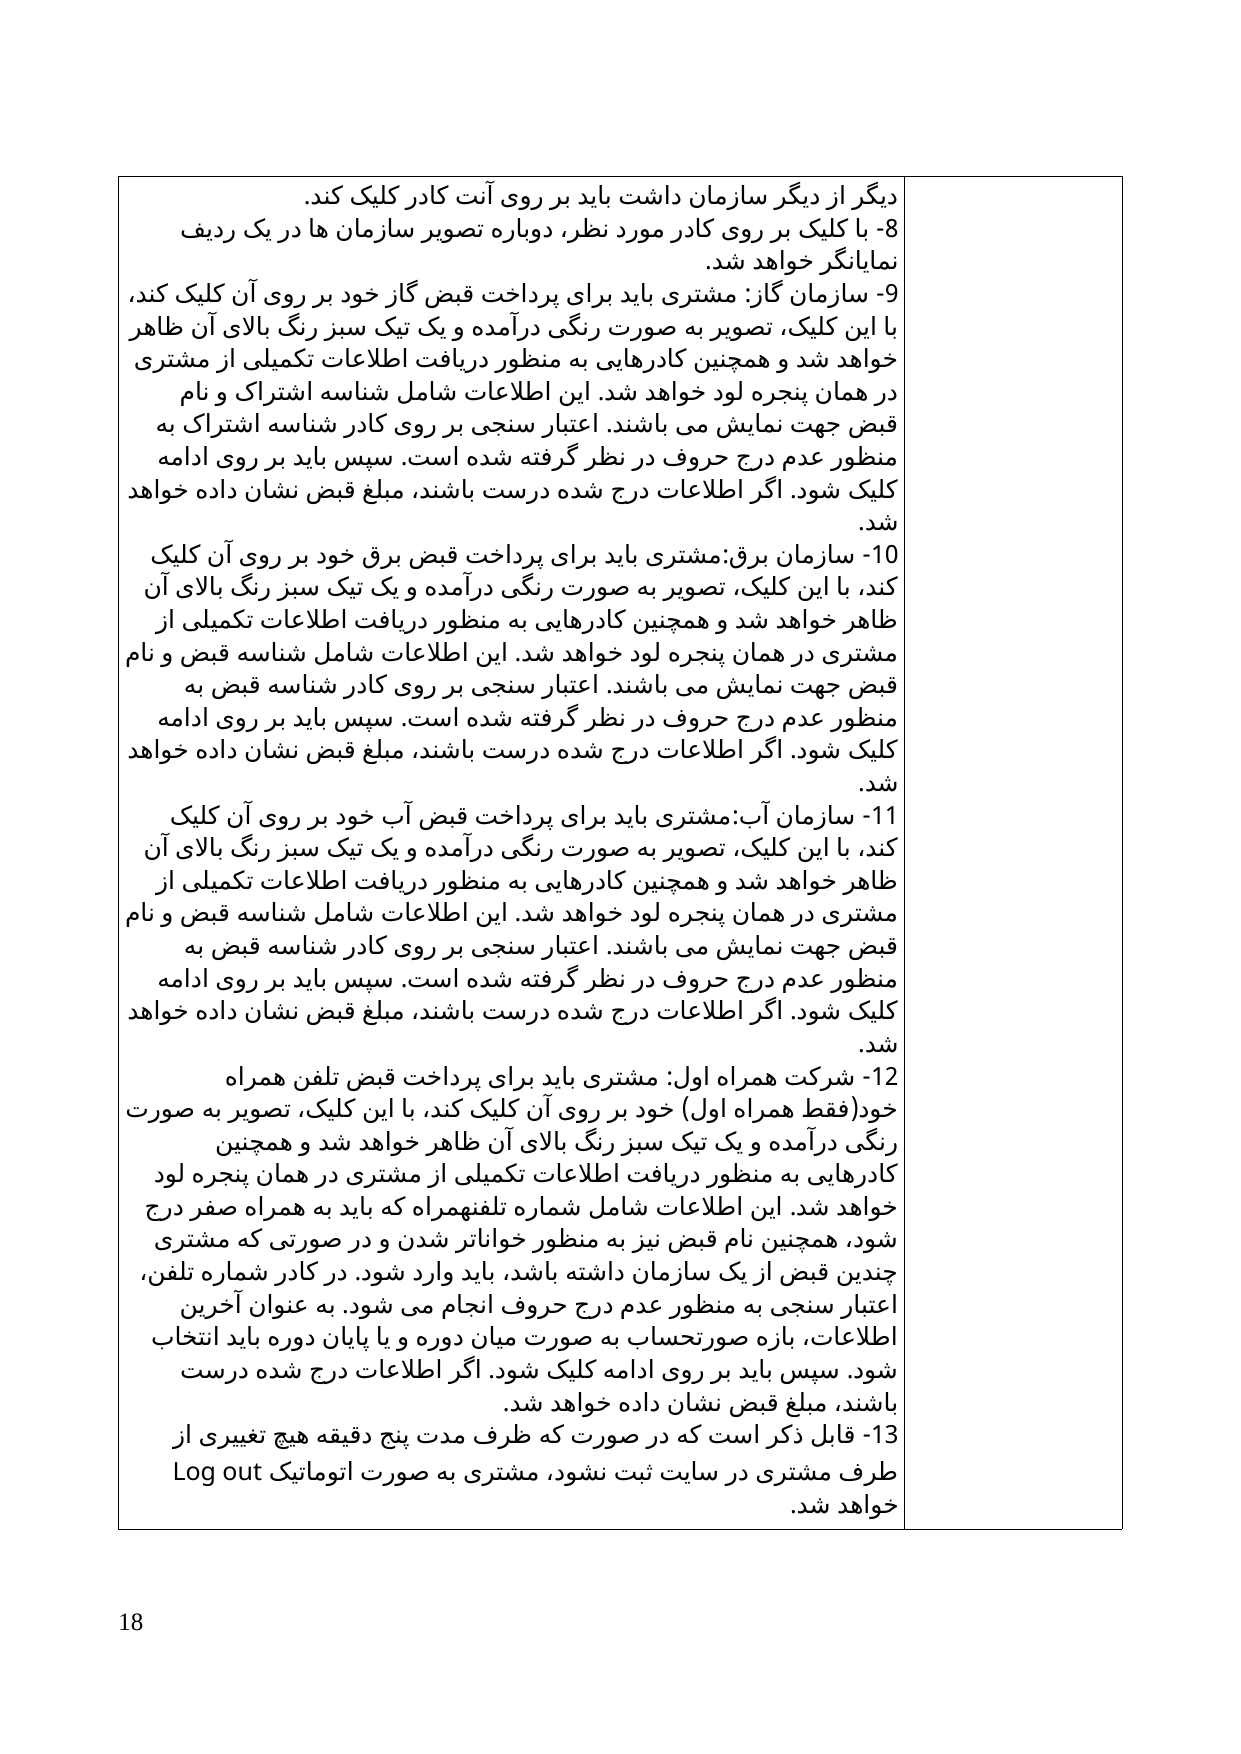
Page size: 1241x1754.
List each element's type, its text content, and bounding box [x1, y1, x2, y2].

table_cell 1- برای این منظور ابتدا مشتری باید وارد سایت شده و لاگین کند. 2- سپس باید بر روی "مدیریت قبوض خدماتی" کلیک کند. با این کلیک پنجره ی عملیات مورد نظر ظاهر خواهد شد. 3- در این پنجره، تصویر شش آیکن در یک ردیف قرار دارد، هر تصویر نمایانگر یک سازمان خدمات رسان می باشد. این سازمان ها شامل شرکت مخابرات ایران، سازمان گاز، سازمان برق، سازمان آب و فاضلاب و شرکت همراه اول می باشد. 4- مشتری باید، برای درج هر یک از قبوض بر روی تصویر سازمان مربوطه کلیک کند. 5-شرکت مخابرات ایران: مشتری باید برای پرداخت قبض تلفن خود بر روی آن کلیک کند، با این کلیک، تصویر به صورت رنگی درآمده و یک تیک سبز رنگ بالای آن ظاهر خواهد شد و همچنین کادرهایی به منظور دریافت اطلاعات تکمیلی از مشتری در همان پنجره لود خواهد شد. این اطلاعات شامل شماره تلفن که باید به همراه پیش شماره و صفر درج شود، همچنین نام قبض نیز به منظور خواناتر شدن و در صورتی که مشتری چندین قبض از یک سازمان داشته باشد، باید وارد شود. در کادر شماره تلفن، اعتبار سنجی به منظور عدم درج حروف انجام می شود. به عنوان آخرین اطلاعات، بازه صورتحساب به صورت میان دوره و یا پایان دوره باید انتخاب شود. (قبض پایان دوره کاردکرد ۲ ماه آخر تلفن شما را نشان می دهد. قبض میان دوره کل هزینه کارکرد تلفن شما را شامل می شود. برای مثال اگر شما در تاریخ ۱۰ خرداد قبض خود را استعلام کنید، قبض پایان دوره هزینه کارکرد از تاریخ یک فروردین تا ۳۱ اردیبهشت ( دو ماه ) را نمایش می دهد. در حالی که قبض میان دوره برای این مثال هزینه کارکرد ۷۰ روز ( ۶۰ روز پایان دوره + ۱۰ روز از ماه جاری ) را نمایش می دهد. 6- در نهایت باید بر روی "ادامه" کلیک شود. چند ثانیه طول می کشد که بانک با سازمان مورد نظر اطلاعات را به روز کند، سپس اطلاعات مبلغ به روز شده، مشتری می تواند بر روی پرداخت از طریق کارت، اقدام به پرداخت کند. ادامه آن وارد use case پرداخت قبض می شود. 7- در کنار کادر قبض در مرحله قبل، کادر دیگری موجود می باشد که در آن عبارت "کاربر گرامی به منظور اضافه کردن قبض دیگر بر روی این کادر کلیک کنید" درج شده است. به این ترتیب در صورتی مشتری نیاز به ثبت قبوض دیگر از دیگر سازمان داشت باید بر روی آنت کادر کلیک کند. 8- با کلیک بر روی کادر مورد نظر، دوباره تصویر سازمان ها در یک ردیف نمایانگر خواهد شد. 9- سازمان گاز: مشتری باید برای پرداخت قبض گاز خود بر روی آن کلیک کند، با این کلیک، تصویر به صورت رنگی درآمده و یک تیک سبز رنگ بالای آن ظاهر خواهد شد و همچنین کادرهایی به منظور دریافت اطلاعات تکمیلی از مشتری در همان پنجره لود خواهد شد. این اطلاعات شامل شناسه اشتراک و نام قبض جهت نمایش می باشند. اعتبار سنجی بر روی کادر شناسه اشتراک به منظور عدم درج حروف در نظر گرفته شده است. سپس باید بر روی ادامه کلیک شود. اگر اطلاعات درج شده درست باشند، مبلغ قبض نشان داده خواهد شد. 10- سازمان برق:مشتری باید برای پرداخت قبض برق خود بر روی آن کلیک کند، با این کلیک، تصویر به صورت رنگی درآمده و یک تیک سبز رنگ بالای آن ظاهر خواهد شد و همچنین کادرهایی به منظور دریافت اطلاعات تکمیلی از مشتری در همان پنجره لود خواهد شد. این اطلاعات شامل شناسه قبض و نام قبض جهت نمایش می باشند. اعتبار سنجی بر روی کادر شناسه قبض به منظور عدم درج حروف در نظر گرفته شده است. سپس باید بر روی ادامه کلیک شود. اگر اطلاعات درج شده درست باشند، مبلغ قبض نشان داده خواهد شد. 11- سازمان آب:مشتری باید برای پرداخت قبض آب خود بر روی آن کلیک کند، با این کلیک، تصویر به صورت رنگی درآمده و یک تیک سبز رنگ بالای آن ظاهر خواهد شد و همچنین کادرهایی به منظور دریافت اطلاعات تکمیلی از مشتری در همان پنجره لود خواهد شد. این اطلاعات شامل شناسه قبض و نام قبض جهت نمایش می باشند. اعتبار سنجی بر روی کادر شناسه قبض به منظور عدم درج حروف در نظر گرفته شده است. سپس باید بر روی ادامه کلیک شود. اگر اطلاعات درج شده درست باشند، مبلغ قبض نشان داده خواهد شد. 12- شرکت همراه اول: مشتری باید برای پرداخت قبض تلفن همراه خود(فقط همراه اول) خود بر روی آن کلیک کند، با این کلیک، تصویر به صورت رنگی درآمده و یک تیک سبز رنگ بالای آن ظاهر خواهد شد و همچنین کادرهایی به منظور دریافت اطلاعات تکمیلی از مشتری در همان پنجره لود خواهد شد. این اطلاعات شامل شماره تلفنهمراه که باید به همراه صفر درج شود، همچنین نام قبض نیز به منظور خواناتر شدن و در صورتی که مشتری چندین قبض از یک سازمان داشته باشد، باید وارد شود. در کادر شماره تلفن، اعتبار سنجی به منظور عدم درج حروف انجام می شود. به عنوان آخرین اطلاعات، بازه صورتحساب به صورت میان دوره و یا پایان دوره باید انتخاب شود. سپس باید بر روی ادامه کلیک شود. اگر اطلاعات درج شده درست باشند، مبلغ قبض نشان داده خواهد شد. 13- قابل ذکر است که در صورت که ظرف مدت پنج دقیقه هیچ تغییری از طرف مشتری در سایت ثبت نشود، مشتری به صورت اتوماتیک Log out خواهد شد. [119, 177, 904, 1529]
table_cell [905, 177, 1122, 1529]
